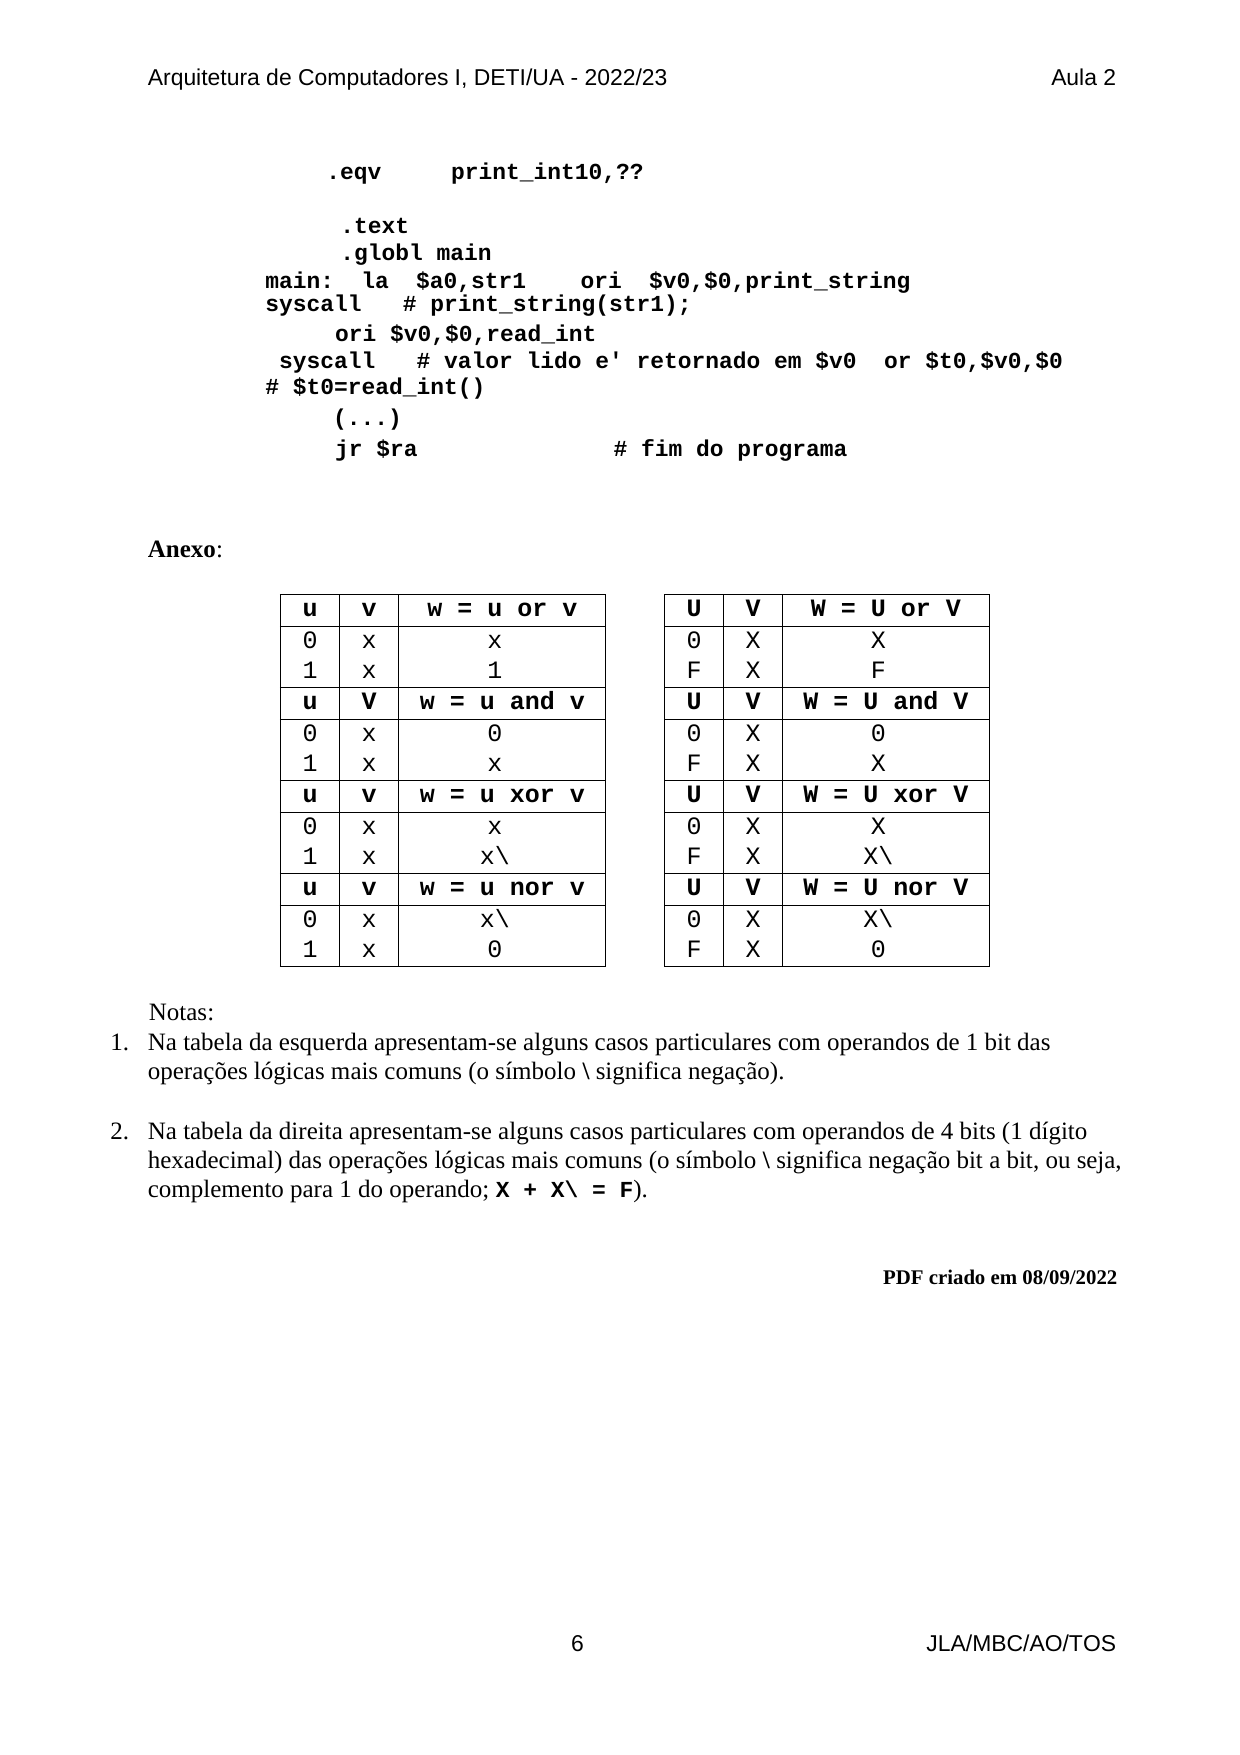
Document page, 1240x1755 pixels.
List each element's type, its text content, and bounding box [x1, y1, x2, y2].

table_cell w = u xor v [399, 781, 605, 812]
table_cell X [724, 720, 782, 750]
table_cell X\ [783, 906, 989, 936]
table_cell 1 [281, 750, 339, 780]
table_cell 1 [399, 657, 605, 687]
table_cell v [340, 874, 398, 904]
table_header W = U or V [783, 595, 989, 626]
text Anexo: [148, 534, 1122, 563]
table_cell X [724, 813, 782, 843]
table_cell F [665, 750, 723, 780]
table_header [606, 594, 664, 657]
table_header w = u or v [399, 595, 605, 626]
table_cell 0 [281, 720, 339, 750]
table_cell [606, 657, 664, 750]
table_header U [665, 595, 723, 626]
table_cell x\ [399, 906, 605, 936]
table_cell 0 [281, 813, 339, 843]
table_cell [606, 843, 664, 936]
table_cell W = U nor V [783, 874, 989, 904]
text jr $ra # fim do programa [148, 434, 1122, 463]
text syscall # valor lido e' retornado em $v0 or $t0,$v0,$0 # $t0=read_int() [265, 349, 1077, 402]
table_cell U [665, 874, 723, 904]
table_cell x [340, 750, 398, 780]
table_cell v [340, 781, 398, 812]
table_cell u [281, 781, 339, 812]
table_cell 0 [665, 720, 723, 750]
table_cell 0 [281, 627, 339, 657]
table_cell F [665, 657, 723, 687]
table_cell x [399, 750, 605, 780]
table_cell x [340, 843, 398, 873]
text .eqv print_int10,?? [148, 157, 1122, 186]
table_cell X [724, 627, 782, 657]
table_cell x [340, 906, 398, 936]
table_cell 1 [281, 657, 339, 687]
table_cell V [724, 781, 782, 812]
table_cell X [783, 627, 989, 657]
table_cell 0 [783, 936, 989, 966]
table_cell U [665, 688, 723, 718]
table_cell F [783, 657, 989, 687]
table_cell W = U and V [783, 688, 989, 718]
table_cell V [724, 688, 782, 718]
table_cell 0 [665, 906, 723, 936]
text Notas: [149, 997, 1122, 1026]
table_cell U [665, 781, 723, 812]
table_cell x\ [399, 843, 605, 873]
table_cell x [340, 720, 398, 750]
table_cell X [724, 657, 782, 687]
text PDF criado em 08/09/2022 [148, 1265, 1122, 1289]
table_cell 0 [399, 720, 605, 750]
table_cell x [340, 627, 398, 657]
table_cell 0 [399, 936, 605, 966]
table_cell 1 [281, 843, 339, 873]
table_cell 1 [281, 936, 339, 966]
table_cell W = U xor V [783, 781, 989, 812]
table_cell F [665, 843, 723, 873]
table_cell 0 [281, 906, 339, 936]
text .text .globl main [265, 215, 513, 267]
table_cell X [724, 843, 782, 873]
table_cell [606, 936, 664, 966]
table_cell u [281, 874, 339, 904]
table_cell [606, 750, 664, 843]
text main: la $a0,str1 ori $v0,$0,print_string syscall # print_string(str1); [265, 268, 911, 319]
text ori $v0,$0,read_int [148, 319, 1122, 348]
table_cell X [783, 813, 989, 843]
table_cell x [399, 627, 605, 657]
list Na tabela da esquerda apresentam-se alguns casos particulares com operandos de 1 bit das operações lógicas mais comuns (o símbolo \ significa negação). [110, 1027, 1122, 1085]
table_cell V [724, 874, 782, 904]
table_cell x [340, 657, 398, 687]
table_cell x [340, 813, 398, 843]
table_cell X [724, 906, 782, 936]
table_cell X\ [783, 843, 989, 873]
table_cell u [281, 688, 339, 718]
text (...) [148, 403, 1122, 432]
table_cell x [399, 813, 605, 843]
table_header u [281, 595, 339, 626]
table_header V [724, 595, 782, 626]
table_cell 0 [665, 813, 723, 843]
table_cell V [340, 688, 398, 718]
table_cell 0 [783, 720, 989, 750]
table_cell F [665, 936, 723, 966]
table_cell 0 [665, 627, 723, 657]
table_cell w = u nor v [399, 874, 605, 904]
table_cell w = u and v [399, 688, 605, 718]
table_header v [340, 595, 398, 626]
list Na tabela da direita apresentam-se alguns casos particulares com operandos de 4 bits (1 dígito hexadecimal) das operações lógicas mais comuns (o símbolo \ significa negação bit a bit, ou seja, complemento para 1 do operando; X + X\ = F). [110, 1116, 1122, 1204]
table_cell X [724, 936, 782, 966]
table_cell X [783, 750, 989, 780]
table_cell X [724, 750, 782, 780]
table_cell x [340, 936, 398, 966]
